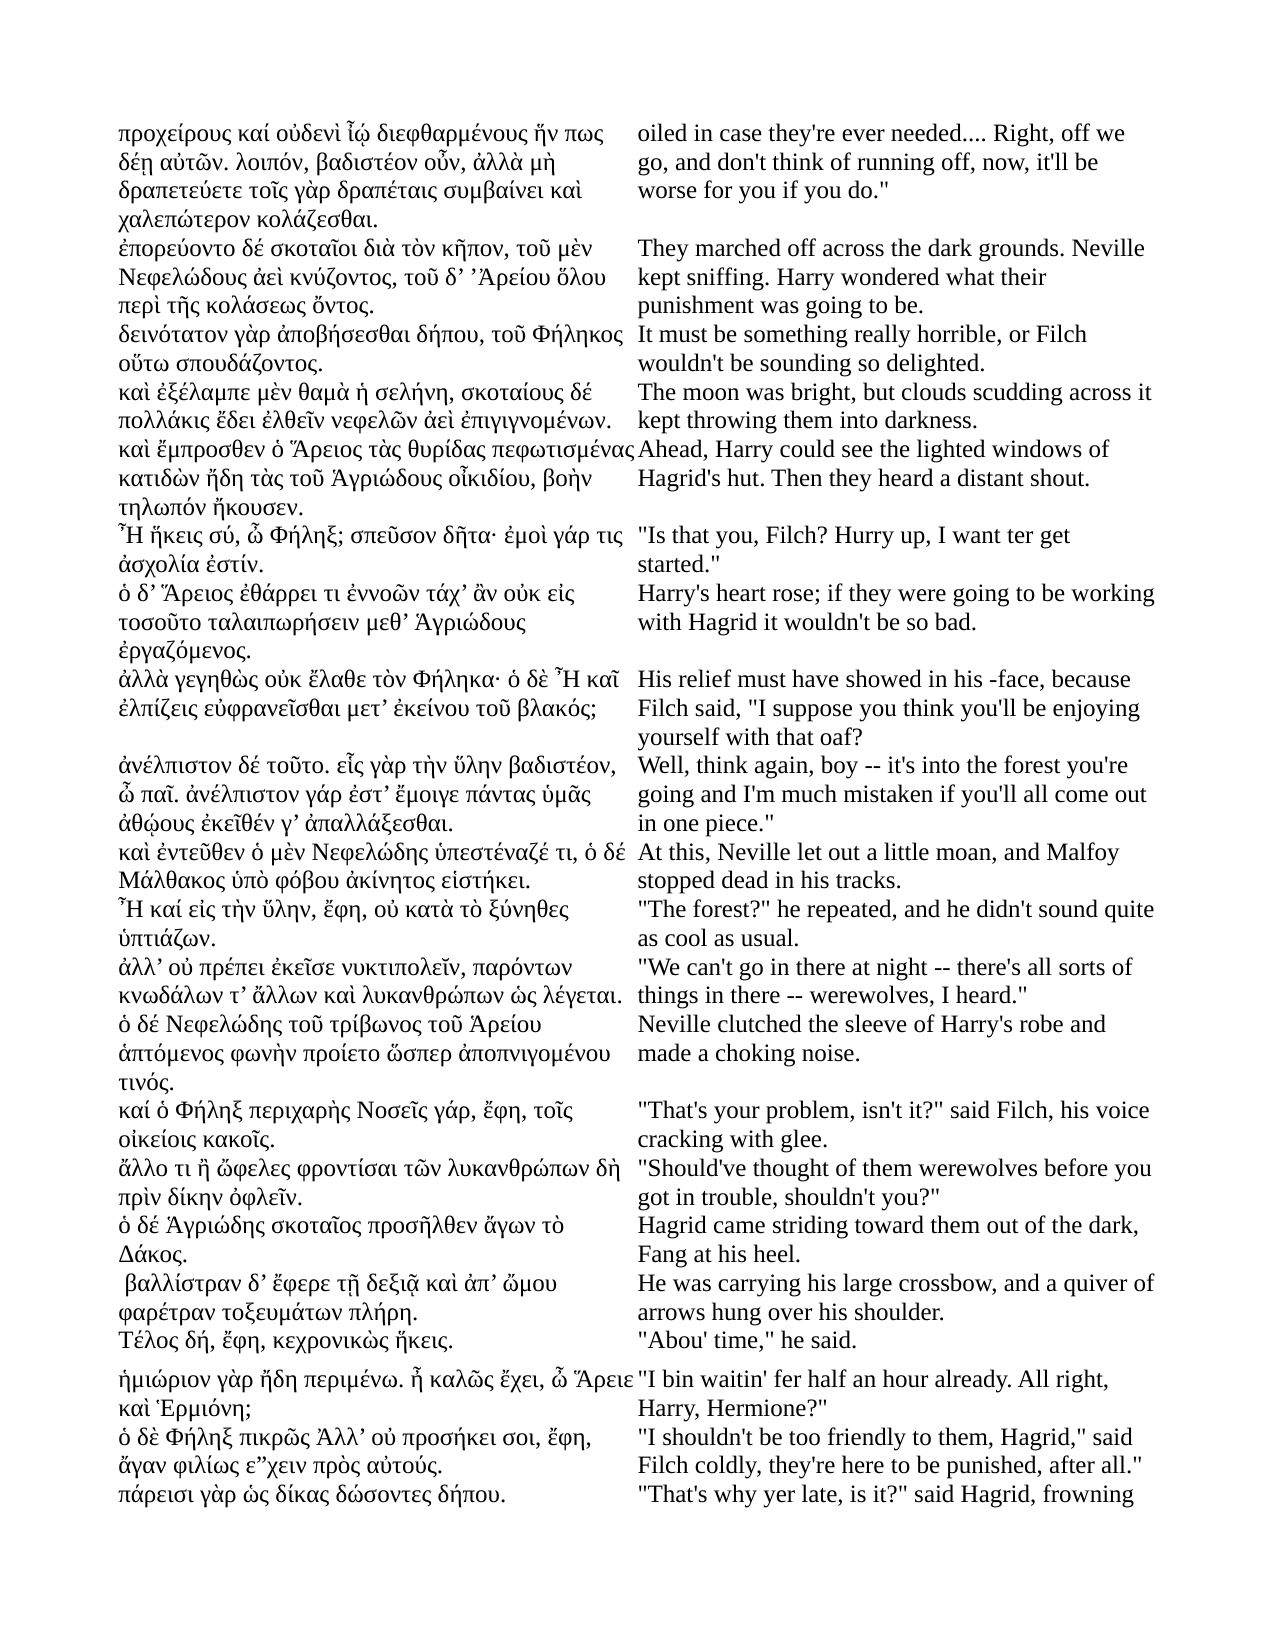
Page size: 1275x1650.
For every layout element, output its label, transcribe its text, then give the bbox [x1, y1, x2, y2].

table_cell At this, Neville let out a little moan, and Malfoy stopped dead in his tracks. [637, 837, 1157, 894]
table_cell ὁ δέ Νεφελώδης τοῦ τρίβωνος τοῦ Ἁρείου ἁπτόμενος φωνὴν προίετο ὥσπερ ἀποπνιγομένου τινός. [118, 1009, 637, 1096]
table_cell The moon was bright, but clouds scudding across it kept throwing them into darkness. [637, 377, 1157, 434]
table_cell Harry's heart rose; if they were going to be working with Hagrid it wouldn't be so bad. [637, 578, 1157, 664]
table_cell "We can't go in there at night -- there's all sorts of things in there -- werewolves, I heard." [637, 952, 1157, 1009]
table_cell oiled in case they're ever needed.... Right, off we go, and don't think of running off, now, it'll be worse for you if you do." [637, 118, 1157, 233]
table_cell "I bin waitin' fer half an hour already. All right, Harry, Hermione?" [637, 1364, 1157, 1422]
table_cell They marched off across the dark grounds. Neville kept sniffing. Harry wondered what their punishment was going to be. [637, 233, 1157, 319]
table_cell βαλλίστραν δ’ ἔφερε τῇ δεξιᾷ καὶ ἀπ’ ὤμου φαρέτραν τοξευμάτων πλήρη. [118, 1268, 637, 1326]
table_cell καί ὁ Φήληξ περιχαρὴς Νοσεῖς γάρ, ἔφη, τοῖς οἰκείοις κακοῖς. [118, 1096, 637, 1153]
table_cell Τέλος δή, ἔφη, κεχρονικὼς ἥκεις. [118, 1326, 637, 1364]
table_cell "The forest?" he repeated, and he didn't sound quite as cool as usual. [637, 894, 1157, 952]
table_cell δεινότατον γὰρ ἀποβήσεσθαι δήπου, τοῦ Φήληκος οὕτω σπουδάζοντος. [118, 319, 637, 377]
table_cell He was carrying his large crossbow, and a quiver of arrows hung over his shoulder. [637, 1268, 1157, 1326]
table_cell πάρεισι γὰρ ὡς δίκας δώσοντες δήπου. [118, 1479, 637, 1517]
table_cell ἀλλὰ γεγηθὼς οὐκ ἔλαθε τὸν Φήληκα· ὁ δὲ Ἦ καῖ ἐλπίζεις εὐφρανεῖσθαι μετ’ ἐκείνου τοῦ βλακός; [118, 664, 637, 751]
table_cell ὁ δέ Ἁγριώδης σκοταῖος προσῆλθεν ἄγων τὸ Δάκος. [118, 1211, 637, 1268]
table_cell "Abou' time," he said. [637, 1326, 1157, 1364]
table_cell "Is that you, Filch? Hurry up, I want ter get started." [637, 521, 1157, 578]
table_cell His relief must have showed in his -face, because Filch said, "I suppose you think you'll be enjoying yourself with that oaf? [637, 664, 1157, 751]
table_cell Well, think again, boy -- it's into the forest you're going and I'm much mistaken if you'll all come out in one piece." [637, 751, 1157, 837]
table_cell Ἦ ἥκεις σύ, ὦ Φήληξ; σπεῦσον δῆτα· ἐμοὶ γάρ τις ἀσχολία ἐστίν. [118, 521, 637, 578]
table_cell "That's why yer late, is it?" said Hagrid, frowning [637, 1479, 1157, 1517]
table_cell προχείρους καί οὐδενὶ ἶῴ διεφθαρμένους ἥν πως δέῃ αὐτῶν. λοιπόν, βαδιστέον οὖν, ἀλλὰ μὴ δραπετεύετε τοῖς γὰρ δραπέταις συμβαίνει καὶ χαλεπώτερον κολάζεσθαι. [118, 118, 637, 233]
table_cell Ἦ καί εἰς τὴν ὕλην, ἔφη, οὐ κατὰ τὸ ξύνηθες ὑπτιάζων. [118, 894, 637, 952]
table_cell ὁ δ’ Ἅρειος ἐθάρρει τι ἐννοῶν τάχ’ ἂν οὐκ εἰς τοσοῦτο ταλαιπωρήσειν μεθ’ Ἁγριώδους ἐργαζόμενος. [118, 578, 637, 664]
table_cell Ahead, Harry could see the lighted windows of Hagrid's hut. Then they heard a distant shout. [637, 434, 1157, 521]
table_cell ὁ δὲ Φήληξ πικρῶς Ἀλλ’ οὐ προσήκει σοι, ἔφη, ἄγαν φιλίως ε”χειν πρὸς αὐτούς. [118, 1422, 637, 1479]
table_cell ἀνέλπιστον δέ τοῦτο. εἷς γὰρ τὴν ὕλην βαδιστέον, ὦ παῖ. ἀνέλπιστον γάρ ἐστ’ ἔμοιγε πάντας ὑμᾶς ἀθῴους ἐκεῖθέν γ’ ἀπαλλάξεσθαι. [118, 751, 637, 837]
table_cell ἡμιώριον γὰρ ἤδη περιμένω. ἦ καλῶς ἔχει, ὦ Ἅρειε καὶ Ἑρμιόνη; [118, 1364, 637, 1422]
table_cell καὶ ἐντεῦθεν ὁ μὲν Νεφελώδης ὑπεστέναζέ τι, ὁ δέ Μάλθακος ὑπὸ φόβου ἀκίνητος εἱστήκει. [118, 837, 637, 894]
table_cell Neville clutched the sleeve of Harry's robe and made a choking noise. [637, 1009, 1157, 1096]
table_cell καὶ ἔμπροσθεν ὁ Ἅρειος τὰς θυρίδας πεφωτισμένας κατιδὼν ἤδη τὰς τοῦ Ἁγριώδους οἶκιδίου, βοὴν τηλωπόν ἤκουσεν. [118, 434, 637, 521]
table_cell It must be something really horrible, or Filch wouldn't be sounding so delighted. [637, 319, 1157, 377]
table_cell ἀλλ’ οὐ πρέπει ἐκεῖσε νυκτιπολεῐν, παρόντων κνωδάλων τ’ ἄλλων καὶ λυκανθρώπων ὡς λέγεται. [118, 952, 637, 1009]
table_cell καὶ ἐξέλαμπε μὲν θαμὰ ἡ σελήνη, σκοταίους δέ πολλάκις ἔδει ἐλθεῖν νεφελῶν ἀεὶ ἐπιγιγνομένων. [118, 377, 637, 434]
table_cell "Should've thought of them werewolves before you got in trouble, shouldn't you?" [637, 1153, 1157, 1211]
table_cell "That's your problem, isn't it?" said Filch, his voice cracking with glee. [637, 1096, 1157, 1153]
table_cell ἄλλο τι ἢ ὤφελες φροντίσαι τῶν λυκανθρώπων δὴ πρὶν δίκην ὀφλεῖν. [118, 1153, 637, 1211]
table_cell ἐπορεύοντο δέ σκοταῖοι διὰ τὸν κῆπον, τοῦ μὲν Νεφελώδους ἀεὶ κνύζοντος, τοῦ δ’ ’Ἀρείου ὅλου περὶ τῆς κολάσεως ὄντος. [118, 233, 637, 319]
table_cell Hagrid came striding toward them out of the dark, Fang at his heel. [637, 1211, 1157, 1268]
table_cell "I shouldn't be too friendly to them, Hagrid," said Filch coldly, they're here to be punished, after all." [637, 1422, 1157, 1479]
